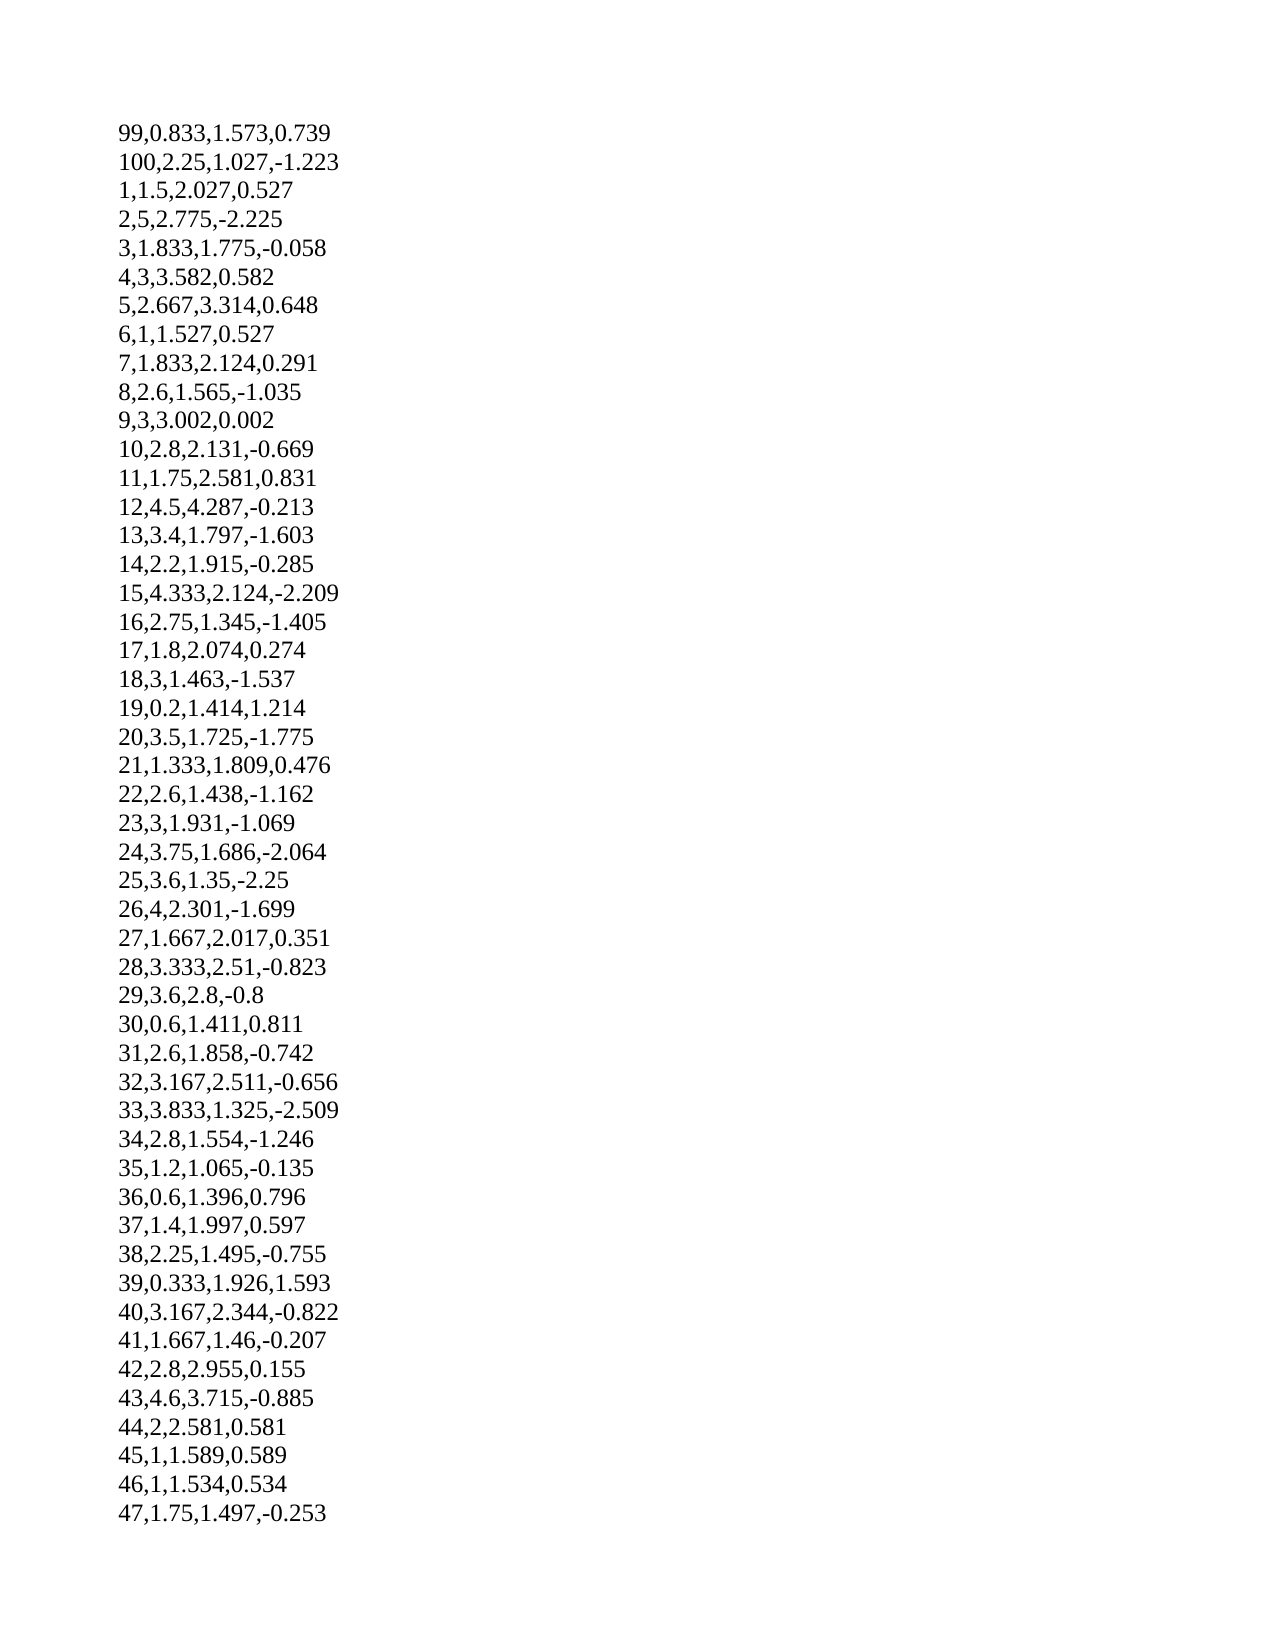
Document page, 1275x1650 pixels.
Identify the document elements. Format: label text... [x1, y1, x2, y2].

text 14,2.2,1.915,-0.285 [118, 549, 1157, 578]
text 38,2.25,1.495,-0.755 [118, 1239, 1157, 1268]
text 43,4.6,3.715,-0.885 [118, 1383, 1157, 1412]
text 47,1.75,1.497,-0.253 [118, 1498, 1157, 1527]
text 9,3,3.002,0.002 [118, 406, 1157, 434]
text 34,2.8,1.554,-1.246 [118, 1124, 1157, 1153]
text 16,2.75,1.345,-1.405 [118, 607, 1157, 636]
text 21,1.333,1.809,0.476 [118, 751, 1157, 779]
text 19,0.2,1.414,1.214 [118, 693, 1157, 722]
text 41,1.667,1.46,-0.207 [118, 1326, 1157, 1354]
text 40,3.167,2.344,-0.822 [118, 1297, 1157, 1326]
text 33,3.833,1.325,-2.509 [118, 1096, 1157, 1124]
text 27,1.667,2.017,0.351 [118, 923, 1157, 952]
text 15,4.333,2.124,-2.209 [118, 578, 1157, 607]
text 39,0.333,1.926,1.593 [118, 1268, 1157, 1297]
text 44,2,2.581,0.581 [118, 1412, 1157, 1441]
text 30,0.6,1.411,0.811 [118, 1009, 1157, 1038]
text 37,1.4,1.997,0.597 [118, 1211, 1157, 1239]
text 42,2.8,2.955,0.155 [118, 1354, 1157, 1383]
text 11,1.75,2.581,0.831 [118, 463, 1157, 492]
text 7,1.833,2.124,0.291 [118, 348, 1157, 377]
text 6,1,1.527,0.527 [118, 319, 1157, 348]
text 99,0.833,1.573,0.739 [118, 118, 1157, 147]
text 32,3.167,2.511,-0.656 [118, 1067, 1157, 1096]
text 22,2.6,1.438,-1.162 [118, 779, 1157, 808]
text 8,2.6,1.565,-1.035 [118, 377, 1157, 406]
text 18,3,1.463,-1.537 [118, 664, 1157, 693]
text 1,1.5,2.027,0.527 [118, 176, 1157, 204]
text 26,4,2.301,-1.699 [118, 894, 1157, 923]
text 17,1.8,2.074,0.274 [118, 636, 1157, 664]
text 28,3.333,2.51,-0.823 [118, 952, 1157, 981]
text 2,5,2.775,-2.225 [118, 204, 1157, 233]
text 20,3.5,1.725,-1.775 [118, 722, 1157, 751]
text 25,3.6,1.35,-2.25 [118, 866, 1157, 894]
text 13,3.4,1.797,-1.603 [118, 521, 1157, 549]
text 36,0.6,1.396,0.796 [118, 1182, 1157, 1211]
text 4,3,3.582,0.582 [118, 262, 1157, 291]
text 31,2.6,1.858,-0.742 [118, 1038, 1157, 1067]
text 10,2.8,2.131,-0.669 [118, 434, 1157, 463]
text 29,3.6,2.8,-0.8 [118, 981, 1157, 1009]
text 35,1.2,1.065,-0.135 [118, 1153, 1157, 1182]
text 5,2.667,3.314,0.648 [118, 291, 1157, 319]
text 12,4.5,4.287,-0.213 [118, 492, 1157, 521]
text 23,3,1.931,-1.069 [118, 808, 1157, 837]
text 24,3.75,1.686,-2.064 [118, 837, 1157, 866]
text 46,1,1.534,0.534 [118, 1469, 1157, 1498]
text 3,1.833,1.775,-0.058 [118, 233, 1157, 262]
text 100,2.25,1.027,-1.223 [118, 147, 1157, 176]
text 45,1,1.589,0.589 [118, 1441, 1157, 1469]
